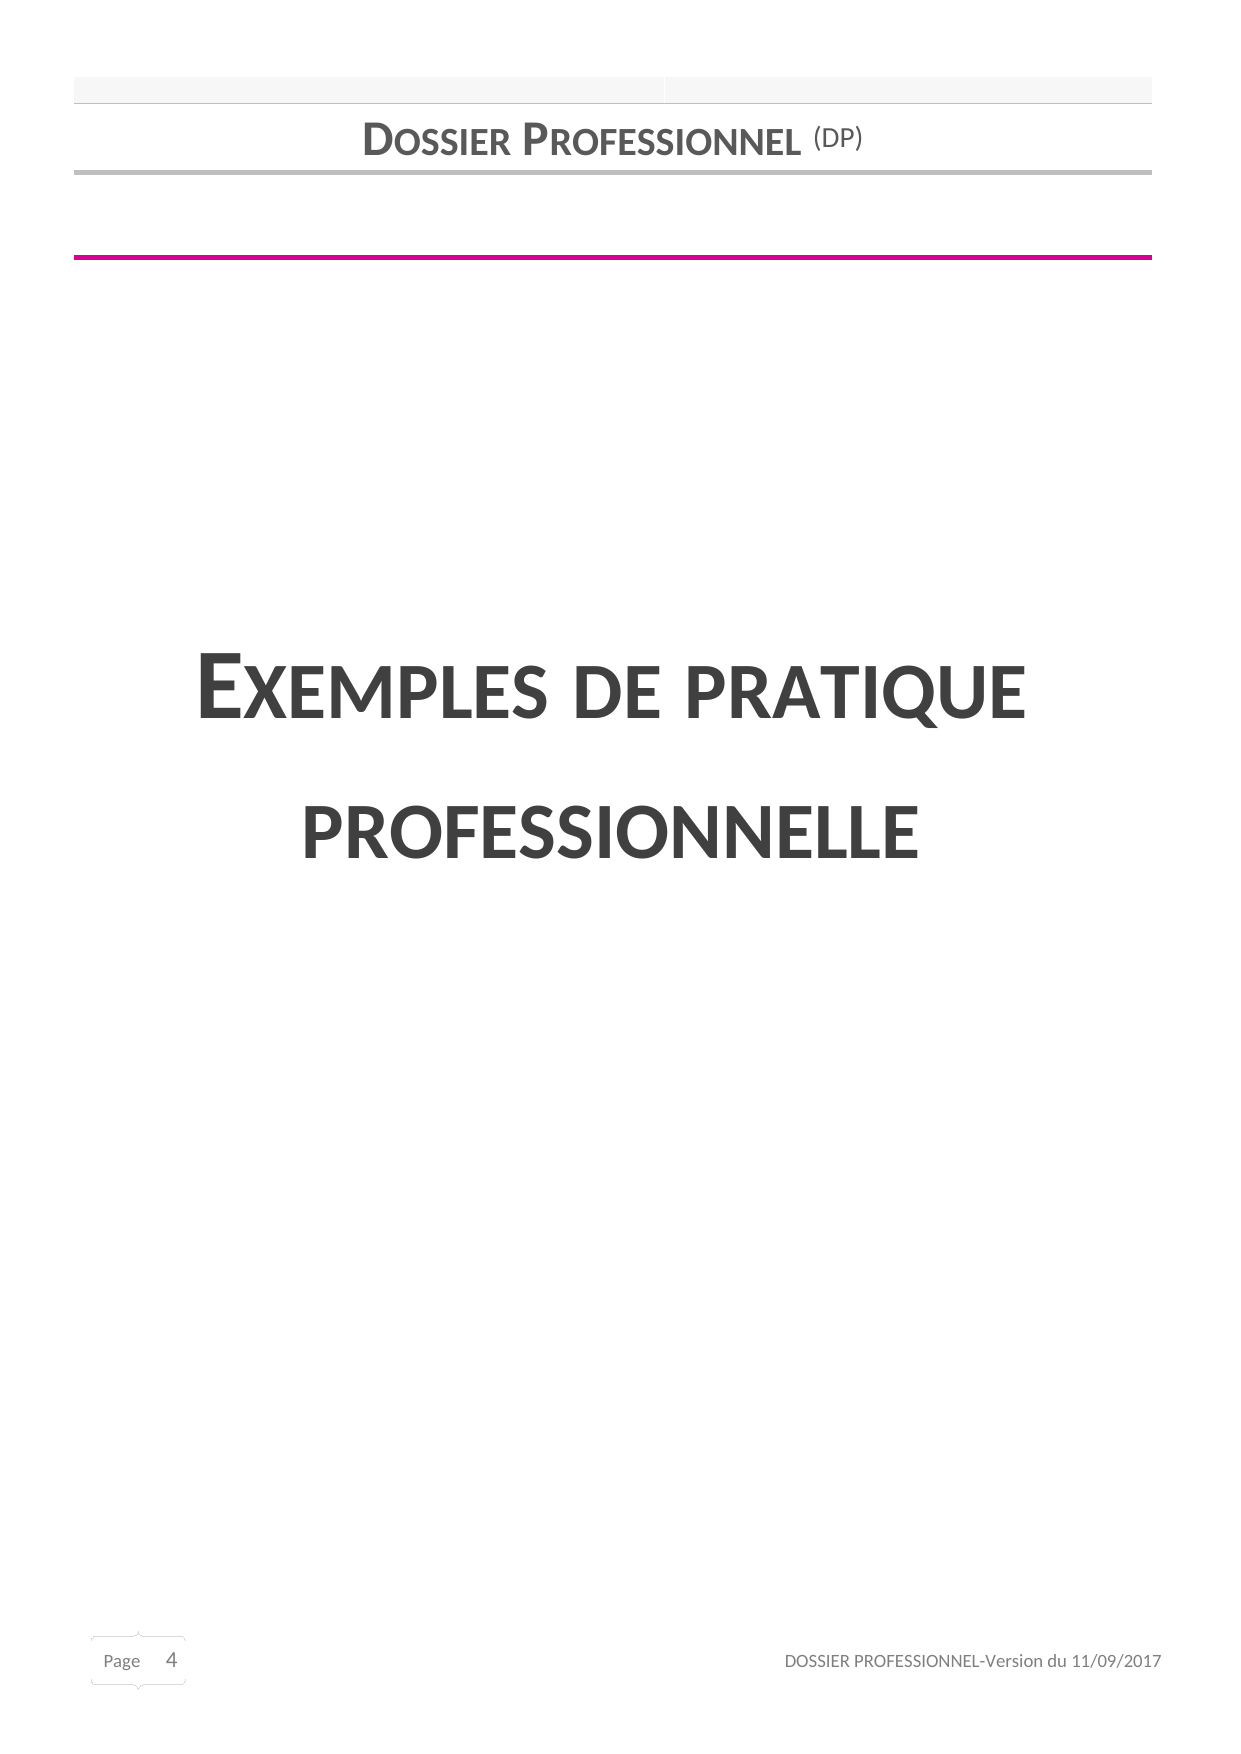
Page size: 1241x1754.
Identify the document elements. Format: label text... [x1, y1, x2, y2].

text Exemples de pratique [118, 621, 1104, 743]
text professionnelle [118, 762, 1104, 884]
